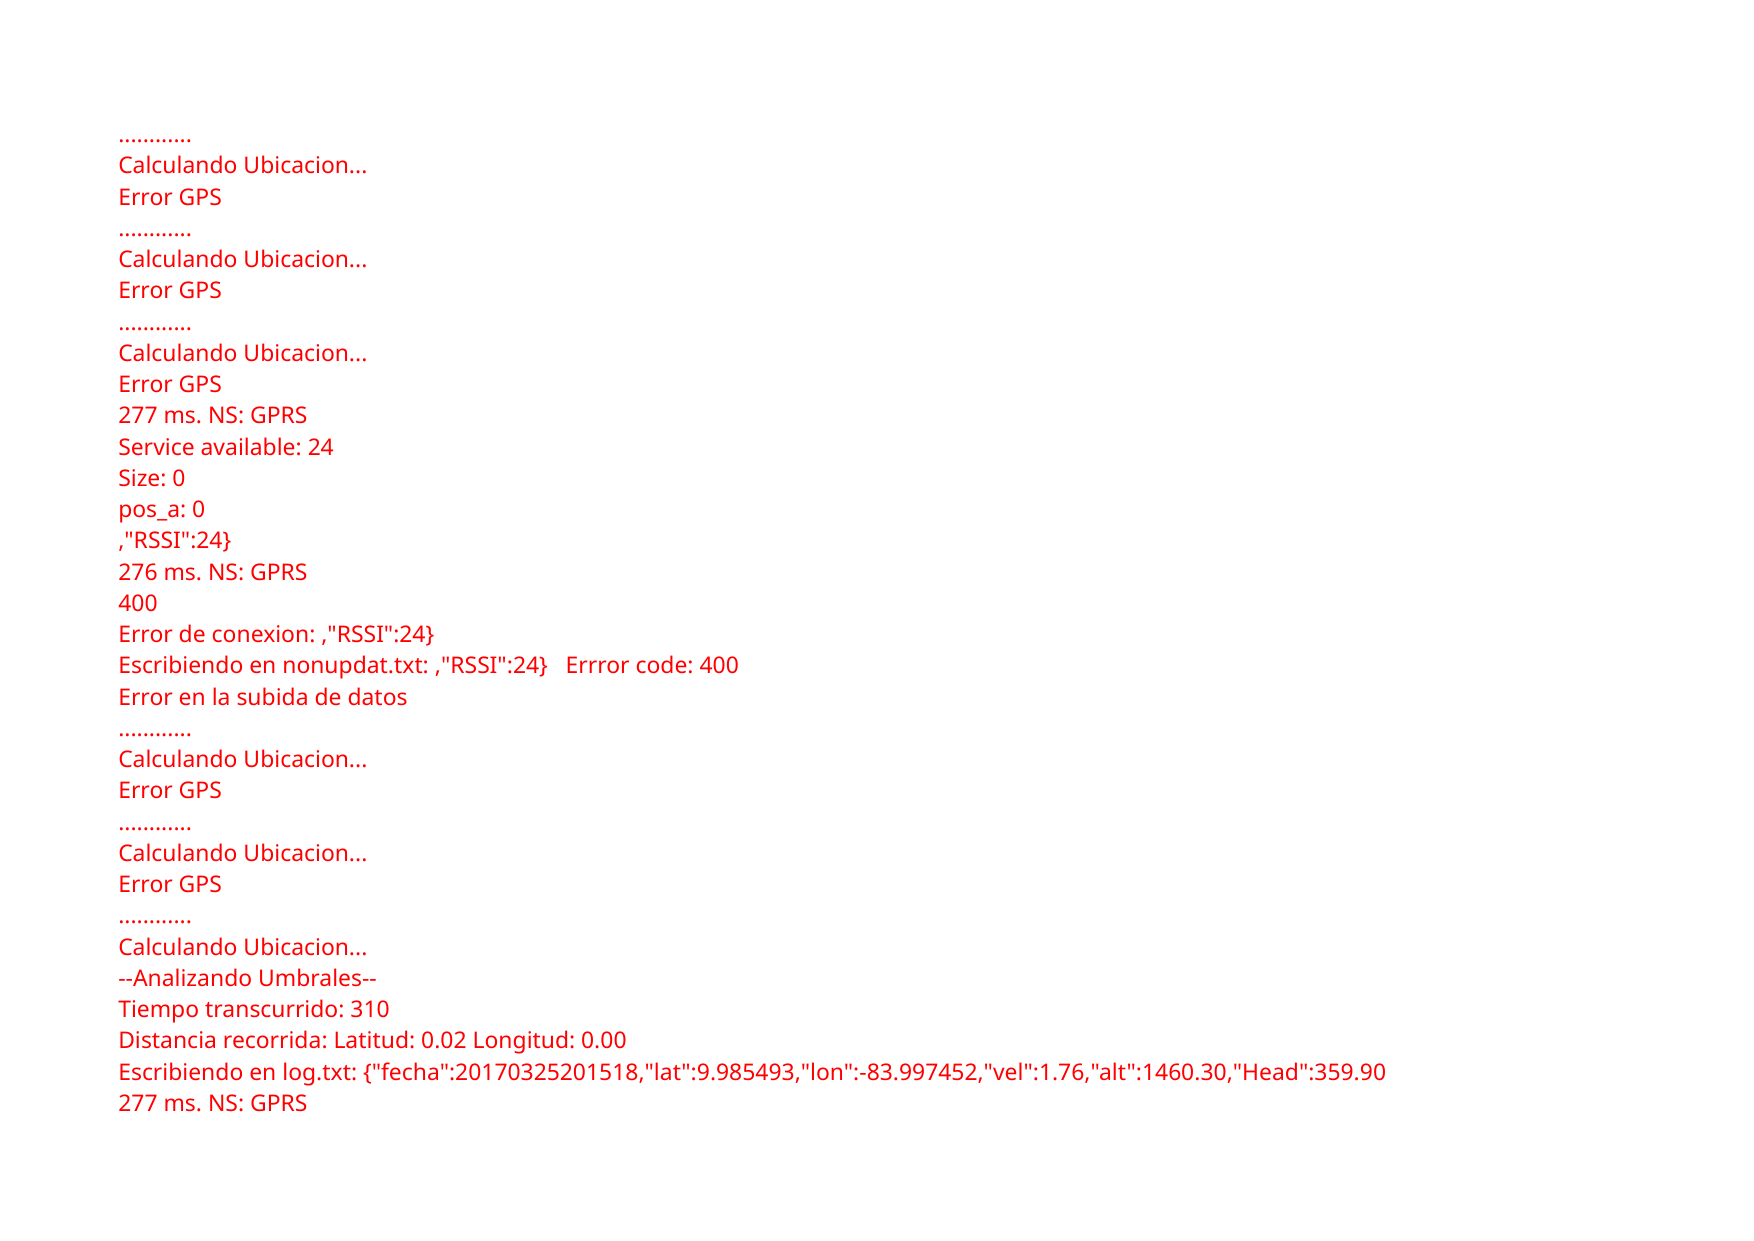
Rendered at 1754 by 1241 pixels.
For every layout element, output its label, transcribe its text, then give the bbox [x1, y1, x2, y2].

text Error GPS [118, 181, 1636, 212]
text Calculando Ubicacion... [118, 931, 1636, 962]
text Service available: 24 [118, 431, 1636, 462]
text Error GPS [118, 774, 1636, 806]
text 277 ms. NS: GPRS [118, 399, 1636, 431]
text Error GPS [118, 368, 1636, 399]
text ............ [118, 712, 1636, 743]
text pos_a: 0 [118, 493, 1636, 524]
text Escribiendo en nonupdat.txt: ,"RSSI":24} Errror code: 400 [118, 649, 1636, 681]
text Tiempo transcurrido: 310 [118, 993, 1636, 1024]
text ............ [118, 899, 1636, 931]
text Calculando Ubicacion... [118, 149, 1636, 181]
text ............ [118, 212, 1636, 243]
text Error de conexion: ,"RSSI":24} [118, 618, 1636, 649]
text Escribiendo en log.txt: {"fecha":20170325201518,"lat":9.985493,"lon":-83.997452,"vel":1.76,"alt":1460.30,"Head":359.90 [118, 1056, 1636, 1087]
text ,"RSSI":24} [118, 524, 1636, 556]
text Error GPS [118, 274, 1636, 306]
text ............ [118, 306, 1636, 337]
text Distancia recorrida: Latitud: 0.02 Longitud: 0.00 [118, 1024, 1636, 1056]
text Calculando Ubicacion... [118, 837, 1636, 868]
text --Analizando Umbrales-- [118, 962, 1636, 993]
text 277 ms. NS: GPRS [118, 1087, 1636, 1118]
text ............ [118, 118, 1636, 149]
text Calculando Ubicacion... [118, 337, 1636, 368]
text Calculando Ubicacion... [118, 743, 1636, 774]
text ............ [118, 806, 1636, 837]
text Size: 0 [118, 462, 1636, 493]
text Calculando Ubicacion... [118, 243, 1636, 274]
text 400 [118, 587, 1636, 618]
text 276 ms. NS: GPRS [118, 556, 1636, 587]
text Error en la subida de datos [118, 681, 1636, 712]
text Error GPS [118, 868, 1636, 899]
